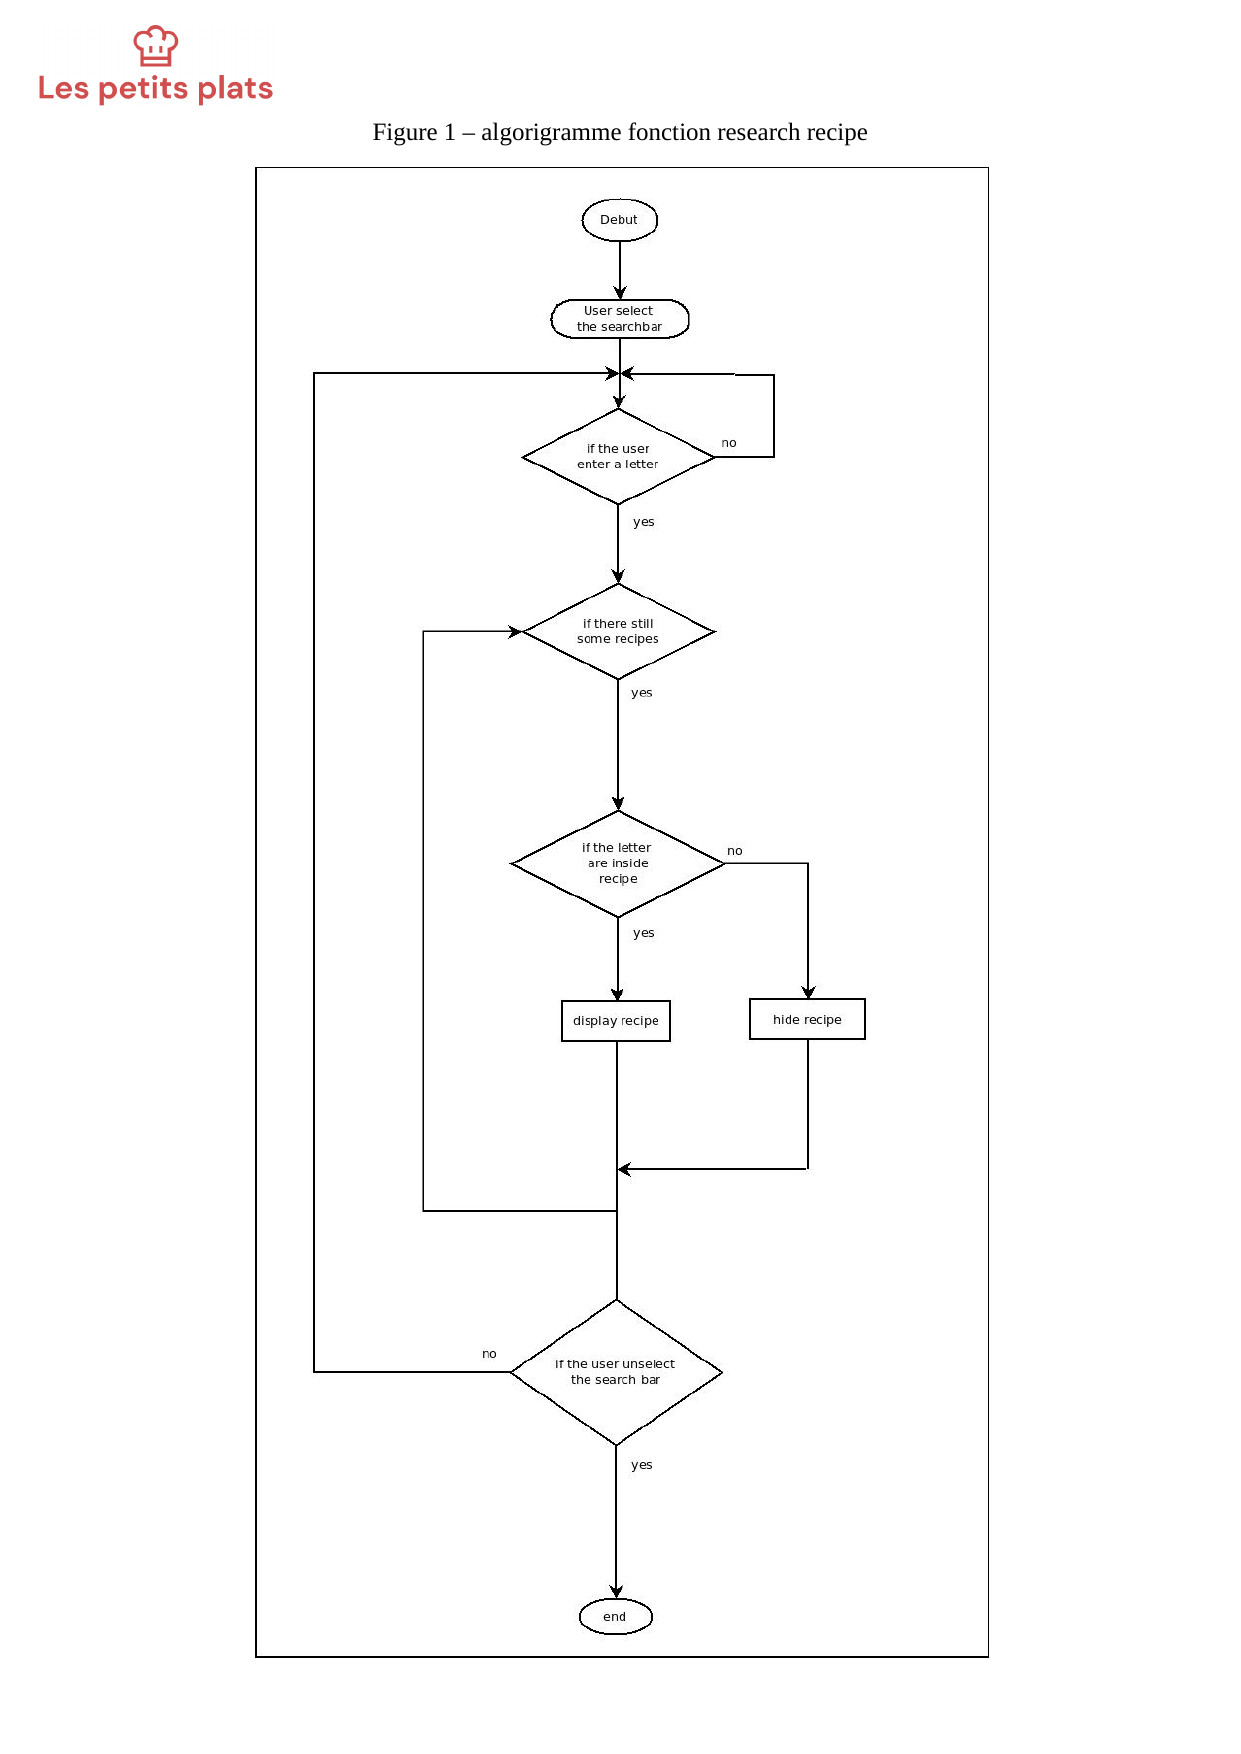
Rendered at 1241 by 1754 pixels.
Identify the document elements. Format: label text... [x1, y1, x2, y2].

text Figure 1 – algorigramme fonction research recipe [59, 117, 1181, 146]
picture [37, 25, 274, 108]
picture [255, 167, 989, 1659]
